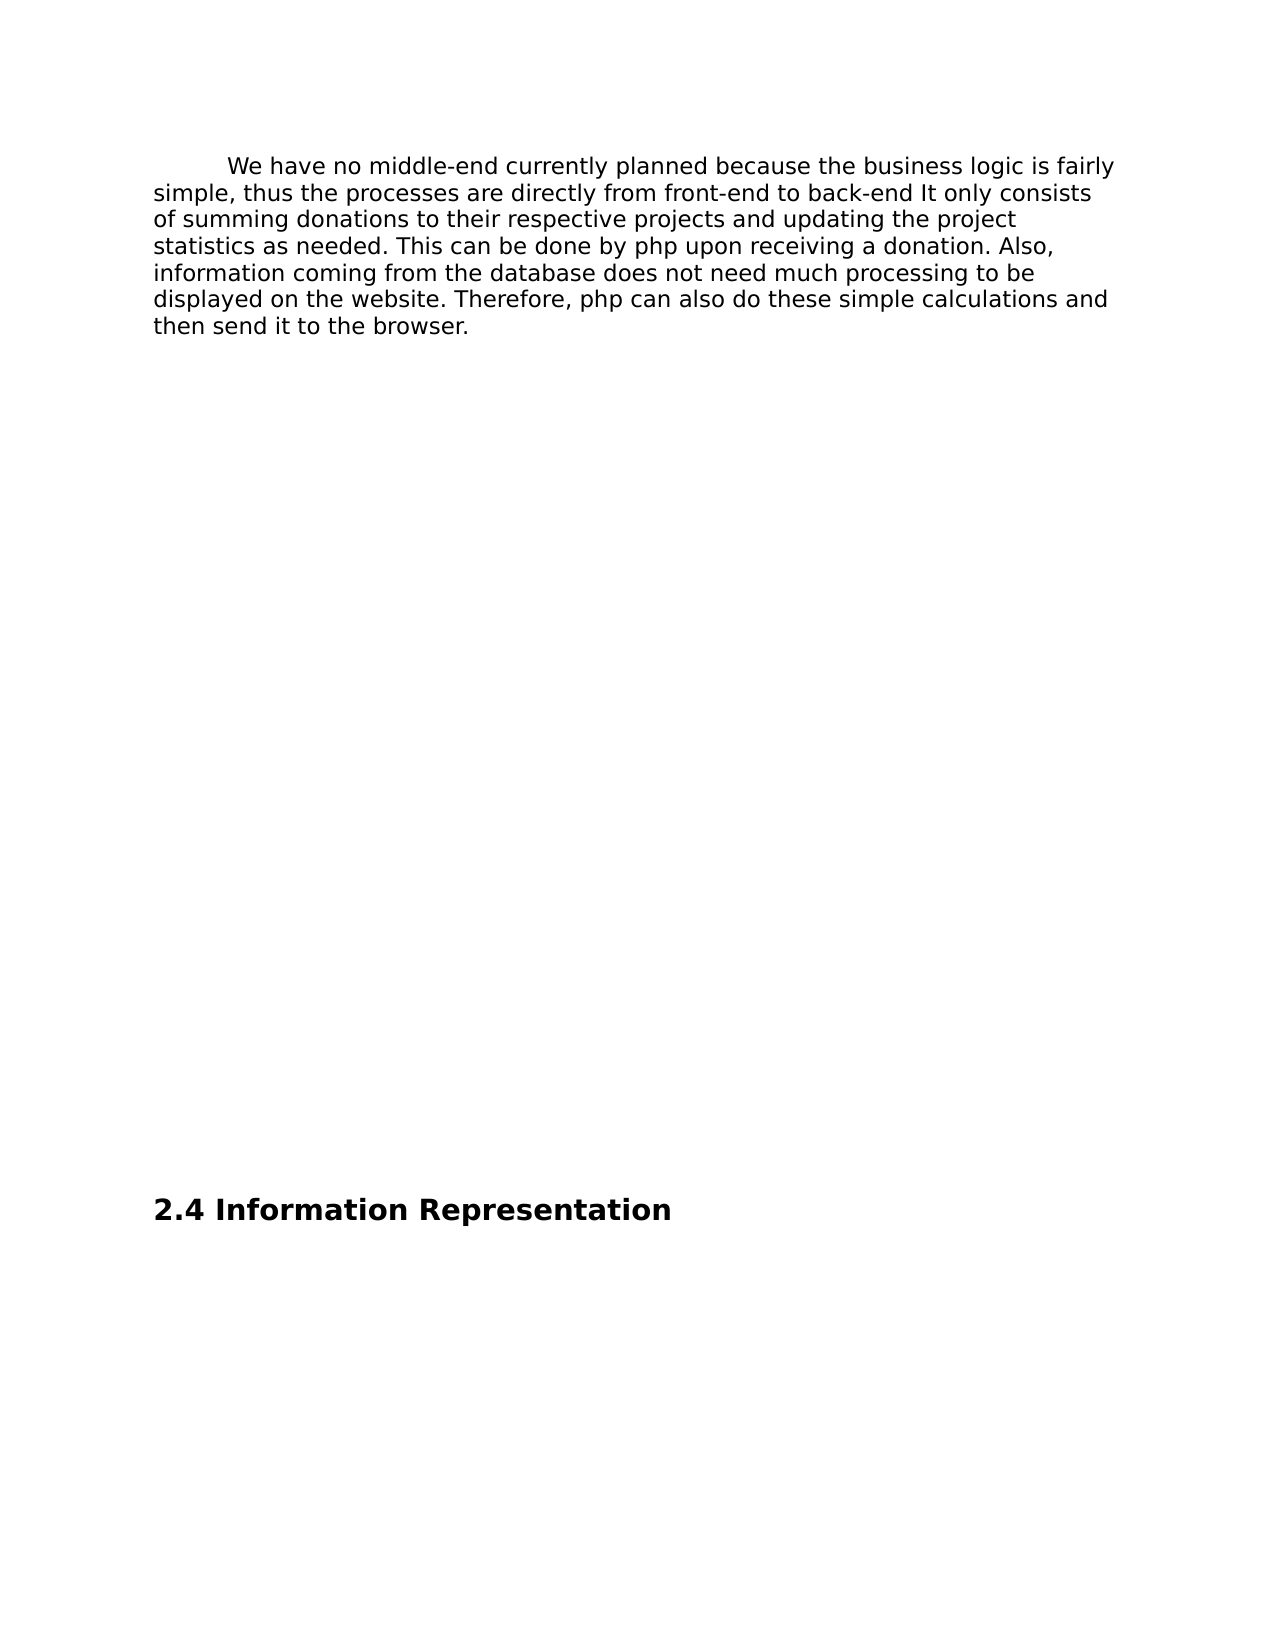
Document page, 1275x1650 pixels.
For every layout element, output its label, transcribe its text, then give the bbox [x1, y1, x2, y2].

text We have no middle-end currently planned because the business logic is fairly simple, thus the processes are directly from front-end to back-end It only consists of summing donations to their respective projects and updating the project statistics as needed. This can be done by php upon receiving a donation. Also, information coming from the database does not need much processing to be displayed on the website. Therefore, php can also do these simple calculations and then send it to the browser. [153, 153, 1122, 340]
text 2.4 Information Representation [153, 1193, 1122, 1227]
